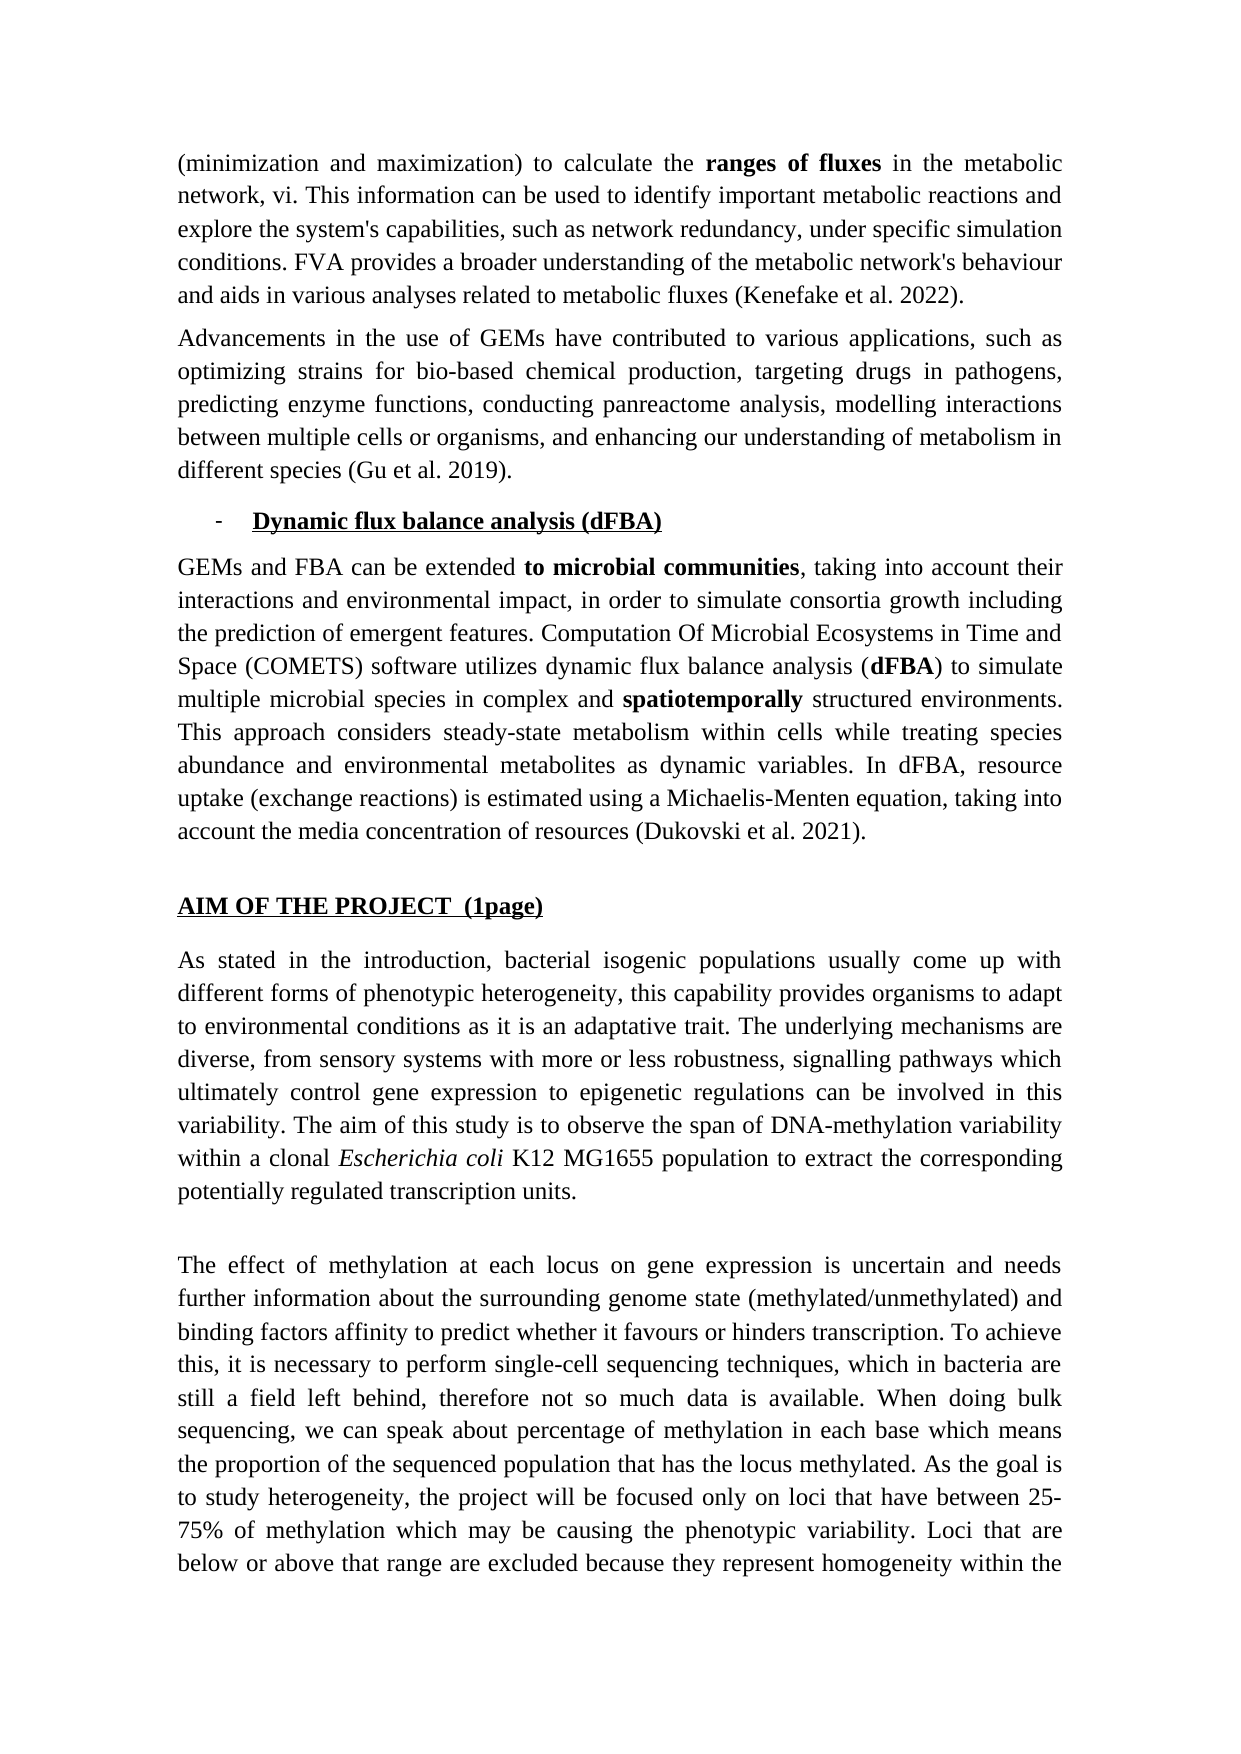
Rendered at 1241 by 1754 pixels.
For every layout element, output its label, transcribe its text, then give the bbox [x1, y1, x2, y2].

text Advancements in the use of GEMs have contributed to various applications, such as optimizing strains for bio-based chemical production, targeting drugs in pathogens, predicting enzyme functions, conducting panreactome analysis, modelling interactions between multiple cells or organisms, and enhancing our understanding of metabolism in different species (Gu et al. 2019). [177, 323, 1063, 484]
subtitle AIM OF THE PROJECT (1page) [177, 891, 1063, 920]
text (minimization and maximization) to calculate the ranges of fluxes in the metabolic network, vi. This information can be used to identify important metabolic reactions and explore the system's capabilities, such as network redundancy, under specific simulation conditions. FVA provides a broader understanding of the metabolic network's behaviour and aids in various analyses related to metabolic fluxes (Kenefake et al. 2022). [177, 148, 1063, 308]
text GEMs and FBA can be extended to microbial communities, taking into account their interactions and environmental impact, in order to simulate consortia growth including the prediction of emergent features. Computation Of Microbial Ecosystems in Time and Space (COMETS) software utilizes dynamic flux balance analysis (dFBA) to simulate multiple microbial species in complex and spatiotemporally structured environments. This approach considers steady-state metabolism within cells while treating species abundance and environmental metabolites as dynamic variables. In dFBA, resource uptake (exchange reactions) is estimated using a Michaelis-Menten equation, taking into account the media concentration of resources (Dukovski et al. 2021). [177, 552, 1063, 845]
text As stated in the introduction, bacterial isogenic populations usually come up with different forms of phenotypic heterogeneity, this capability provides organisms to adapt to environmental conditions as it is an adaptative trait. The underlying mechanisms are diverse, from sensory systems with more or less robustness, signalling pathways which ultimately control gene expression to epigenetic regulations can be involved in this variability. The aim of this study is to observe the span of DNA-methylation variability within a clonal Escherichia coli K12 MG1655 population to extract the corresponding potentially regulated transcription units. [177, 945, 1063, 1204]
list Dynamic flux balance analysis (dFBA) [215, 505, 1063, 535]
text The effect of methylation at each locus on gene expression is uncertain and needs further information about the surrounding genome state (methylated/unmethylated) and binding factors affinity to predict whether it favours or hinders transcription. To achieve this, it is necessary to perform single-cell sequencing techniques, which in bacteria are still a field left behind, therefore not so much data is available. When doing bulk sequencing, we can speak about percentage of methylation in each base which means the proportion of the sequenced population that has the locus methylated. As the goal is to study heterogeneity, the project will be focused only on loci that have between 25-75% of methylation which may be causing the phenotypic variability. Loci that are below or above that range are excluded because they represent homogeneity within the [177, 1251, 1063, 1576]
